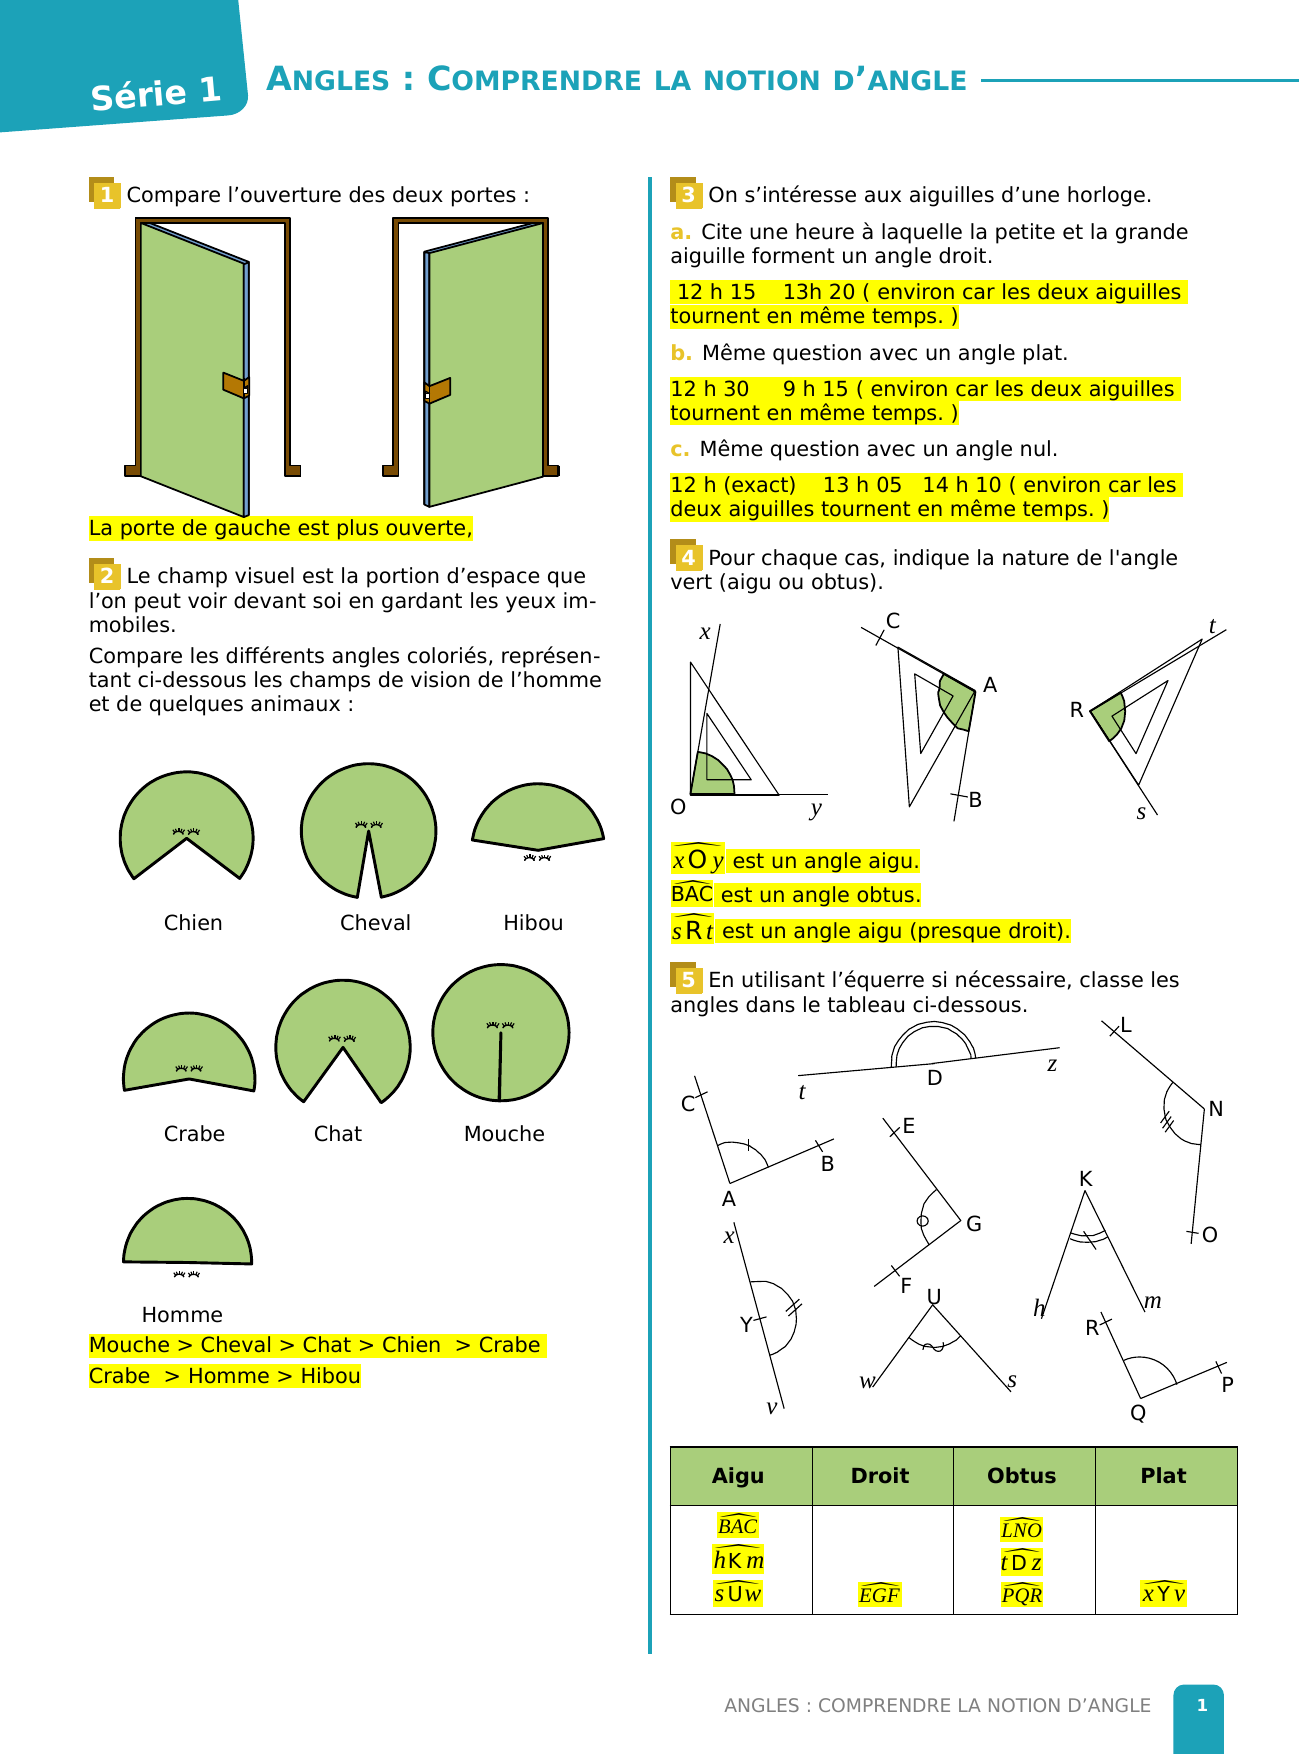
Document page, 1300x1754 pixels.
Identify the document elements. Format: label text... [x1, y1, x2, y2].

subtitle Crabe Chat Mouche [88, 1122, 623, 1146]
subtitle Compare les différents angles coloriés, représen­tant ci-dessous les champs de vision de l’homme et de quelques animaux : [88, 644, 623, 717]
subtitle La porte de gauche est plus ouverte, [473, 516, 623, 541]
table_cell [954, 1506, 1095, 1613]
subtitle Pour chaque cas, indique la nature de l'angle vert (aigu ou obtus). [670, 539, 1211, 594]
subtitle 12 h (exact) 13 h 05 14 h 10 ( environ car les deux aiguilles tournent en même temps. ) [1109, 473, 1205, 522]
subtitle On s’intéresse aux aiguilles d’une horloge. [696, 177, 1211, 208]
table_header Obtus [954, 1448, 1095, 1505]
subtitle Mouche > Cheval > Chat > Chien > Crabe [88, 1333, 623, 1358]
subtitle Chien Cheval Hibou [88, 911, 623, 935]
table_header Droit [813, 1448, 953, 1505]
table_cell [1096, 1506, 1237, 1613]
subtitle Compare l’ouverture des deux portes : [114, 177, 629, 208]
subtitle est un angle obtus. [713, 880, 1205, 907]
table_header Plat [1096, 1448, 1237, 1505]
list Même question avec un angle nul. [670, 437, 1211, 461]
table_cell [671, 1506, 812, 1613]
table_cell [813, 1506, 953, 1613]
list Même question avec un angle plat. [670, 341, 1211, 365]
list Cite une heure à laquelle la petite et la grande ai­guille forment un angle droit. [670, 220, 1211, 268]
subtitle En utilisant l’équerre si nécessaire, classe les angles dans le tableau ci-dessous. [670, 962, 1211, 1017]
subtitle 12 h 15 13h 20 ( environ car les deux aiguilles tournent en même temps. ) [670, 280, 1205, 329]
subtitle est un angle aigu (presque droit). [714, 913, 1205, 944]
subtitle Le champ visuel est la portion d’espace que l’on peut voir devant soi en gardant les yeux im­mobiles. [88, 558, 629, 638]
subtitle Homme [88, 1303, 623, 1327]
subtitle Crabe > Homme > Hibou [361, 1364, 623, 1388]
subtitle 12 h 30 9 h 15 ( environ car les deux aiguilles tournent en même temps. ) [959, 377, 1205, 425]
subtitle est un angle aigu. [725, 842, 1205, 874]
table_header Aigu [671, 1448, 812, 1505]
